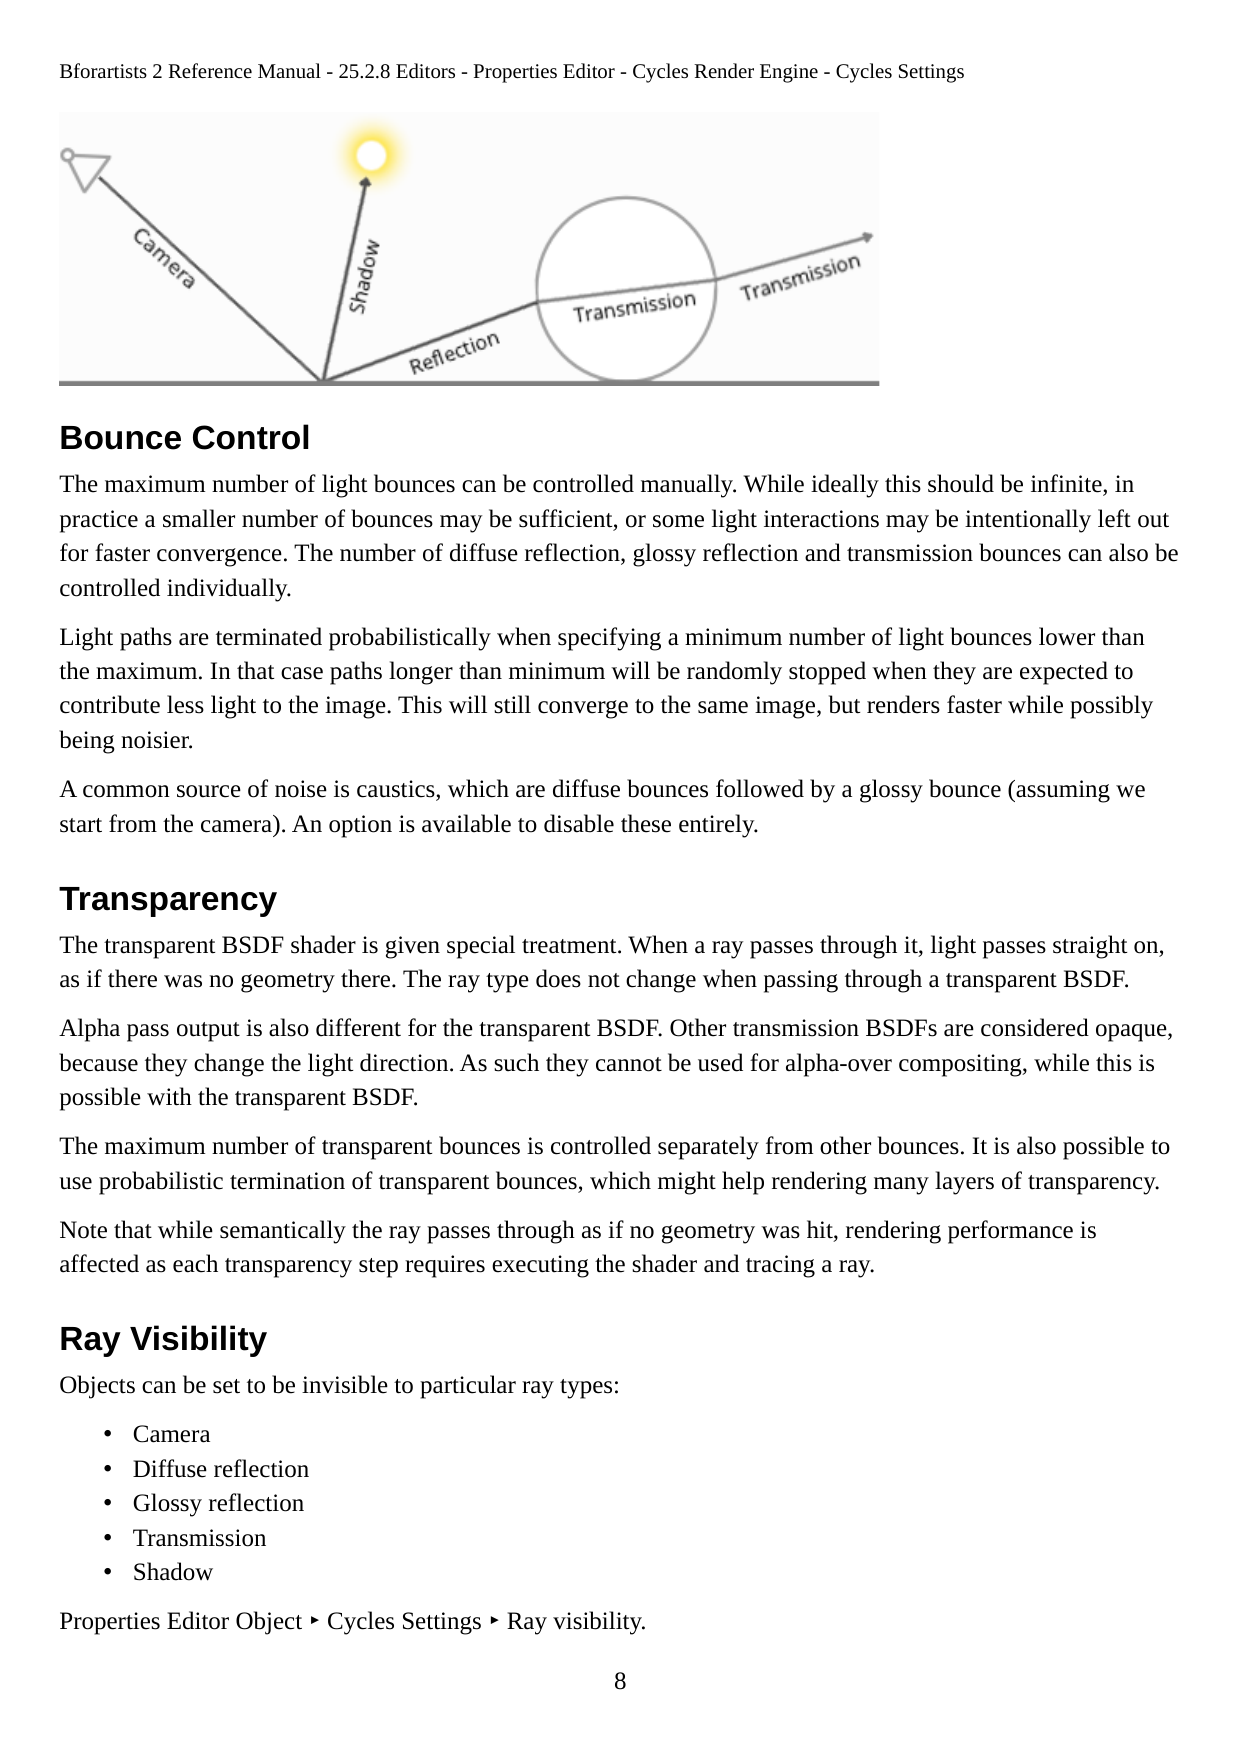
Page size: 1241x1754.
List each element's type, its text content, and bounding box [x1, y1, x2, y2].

text Properties Editor Object ‣ Cycles Settings ‣ Ray visibility. [59, 1606, 1181, 1635]
text A common source of noise is caustics, which are diffuse bounces followed by a glossy bounce (assuming we start from the camera). An option is available to disable these entirely. [59, 774, 1181, 837]
list Camera [103, 1419, 1181, 1448]
text Alpha pass output is also different for the transparent BSDF. Other transmission BSDFs are considered opaque, because they change the light direction. As such they cannot be used for alpha-over compositing, while this is possible with the transparent BSDF. [59, 1013, 1181, 1111]
text The maximum number of transparent bounces is controlled separately from other bounces. It is also possible to use probabilistic termination of transparent bounces, which might help rendering many layers of transparency. [59, 1131, 1181, 1194]
list Transmission [103, 1523, 1181, 1552]
text Light paths are terminated probabilistically when specifying a minimum number of light bounces lower than the maximum. In that case paths longer than minimum will be randomly stopped when they are expected to contribute less light to the image. This will still converge to the same image, but renders faster while possibly being noisier. [59, 622, 1181, 754]
list Glossy reflection [103, 1488, 1181, 1517]
list Shadow [103, 1557, 1181, 1586]
text The transparent BSDF shader is given special treatment. When a ray passes through it, light passes straight on, as if there was no geometry there. The ray type does not change when passing through a transparent BSDF. [59, 930, 1181, 993]
subtitle Bounce Control [59, 418, 1181, 457]
subtitle Transparency [59, 878, 1181, 917]
subtitle Ray Visibility [59, 1319, 1181, 1358]
picture [59, 112, 880, 386]
text Note that while semantically the ray passes through as if no geometry was hit, rendering performance is affected as each transparency step requires executing the shader and tracing a ray. [59, 1215, 1181, 1278]
list Diffuse reflection [103, 1454, 1181, 1483]
text Objects can be set to be invisible to particular ray types: [59, 1370, 1181, 1399]
text The maximum number of light bounces can be controlled manually. While ideally this should be infinite, in practice a smaller number of bounces may be sufficient, or some light interactions may be intentionally left out for faster convergence. The number of diffuse reflection, glossy reflection and transmission bounces can also be controlled individually. [59, 469, 1181, 601]
